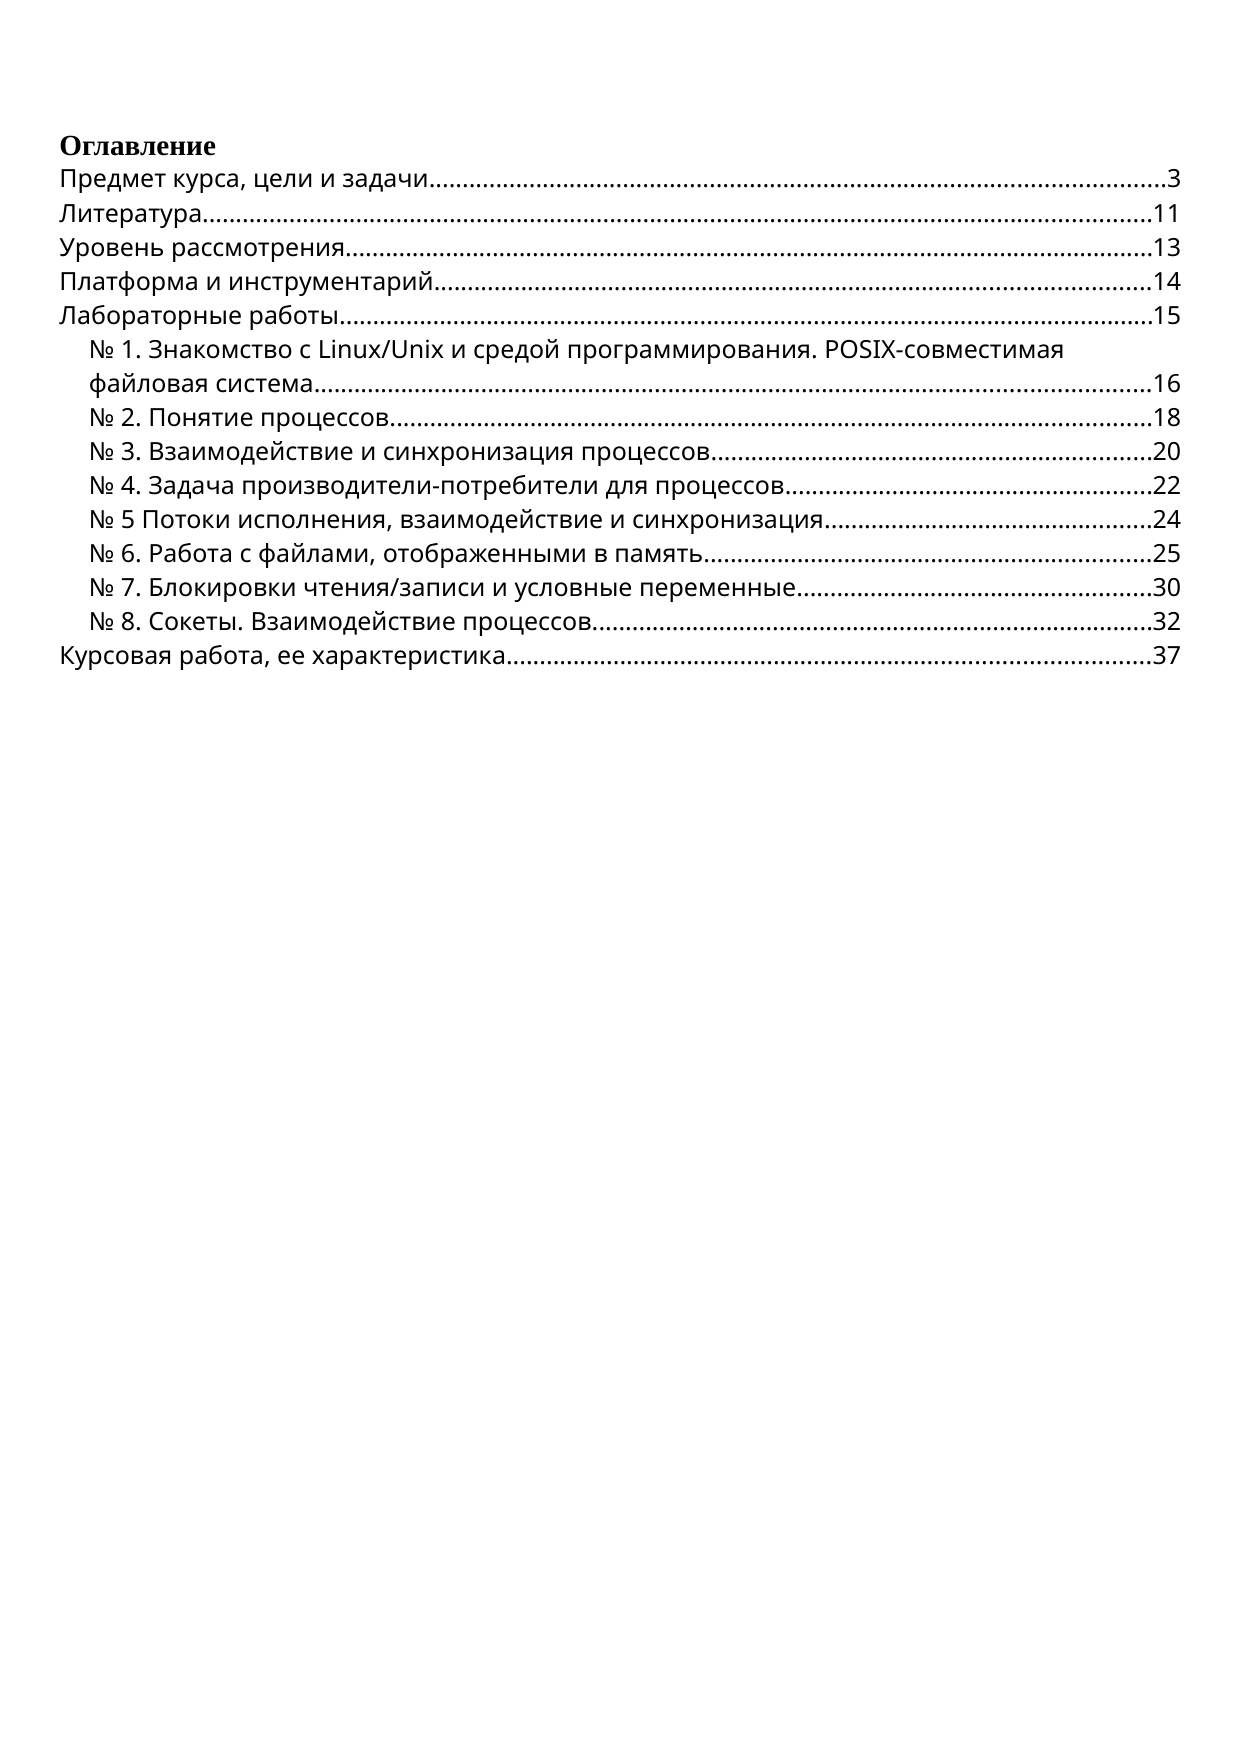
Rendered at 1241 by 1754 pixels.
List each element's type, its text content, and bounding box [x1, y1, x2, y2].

text Курсовая работа, ее характеристика 37 [59, 638, 1181, 672]
text № 8. Сокеты. Взаимодействие процессов. 32 [88, 604, 1181, 638]
text № 4. Задача производители-потребители для процессов 22 [88, 468, 1181, 502]
text № 1. Знакомство с Linux/Unix и средой программирования. POSIX-совместимая файловая система. 16 [88, 331, 1181, 399]
text Предмет курса, цели и задачи 3 [59, 161, 1181, 195]
text № 7. Блокировки чтения/записи и условные переменные 30 [88, 570, 1181, 604]
subtitle Оглавление [59, 128, 1181, 161]
text Литература 11 [59, 195, 1181, 229]
text № 5 Потоки исполнения, взаимодействие и синхронизация 24 [88, 502, 1181, 536]
text Лабораторные работы 15 [59, 297, 1181, 331]
text Платформа и инструментарий 14 [59, 263, 1181, 297]
text № 2. Понятие процессов. 18 [88, 399, 1181, 434]
text № 6. Работа с файлами, отображенными в память 25 [88, 536, 1181, 570]
text № 3. Взаимодействие и синхронизация процессов 20 [88, 434, 1181, 468]
text Уровень рассмотрения 13 [59, 229, 1181, 263]
